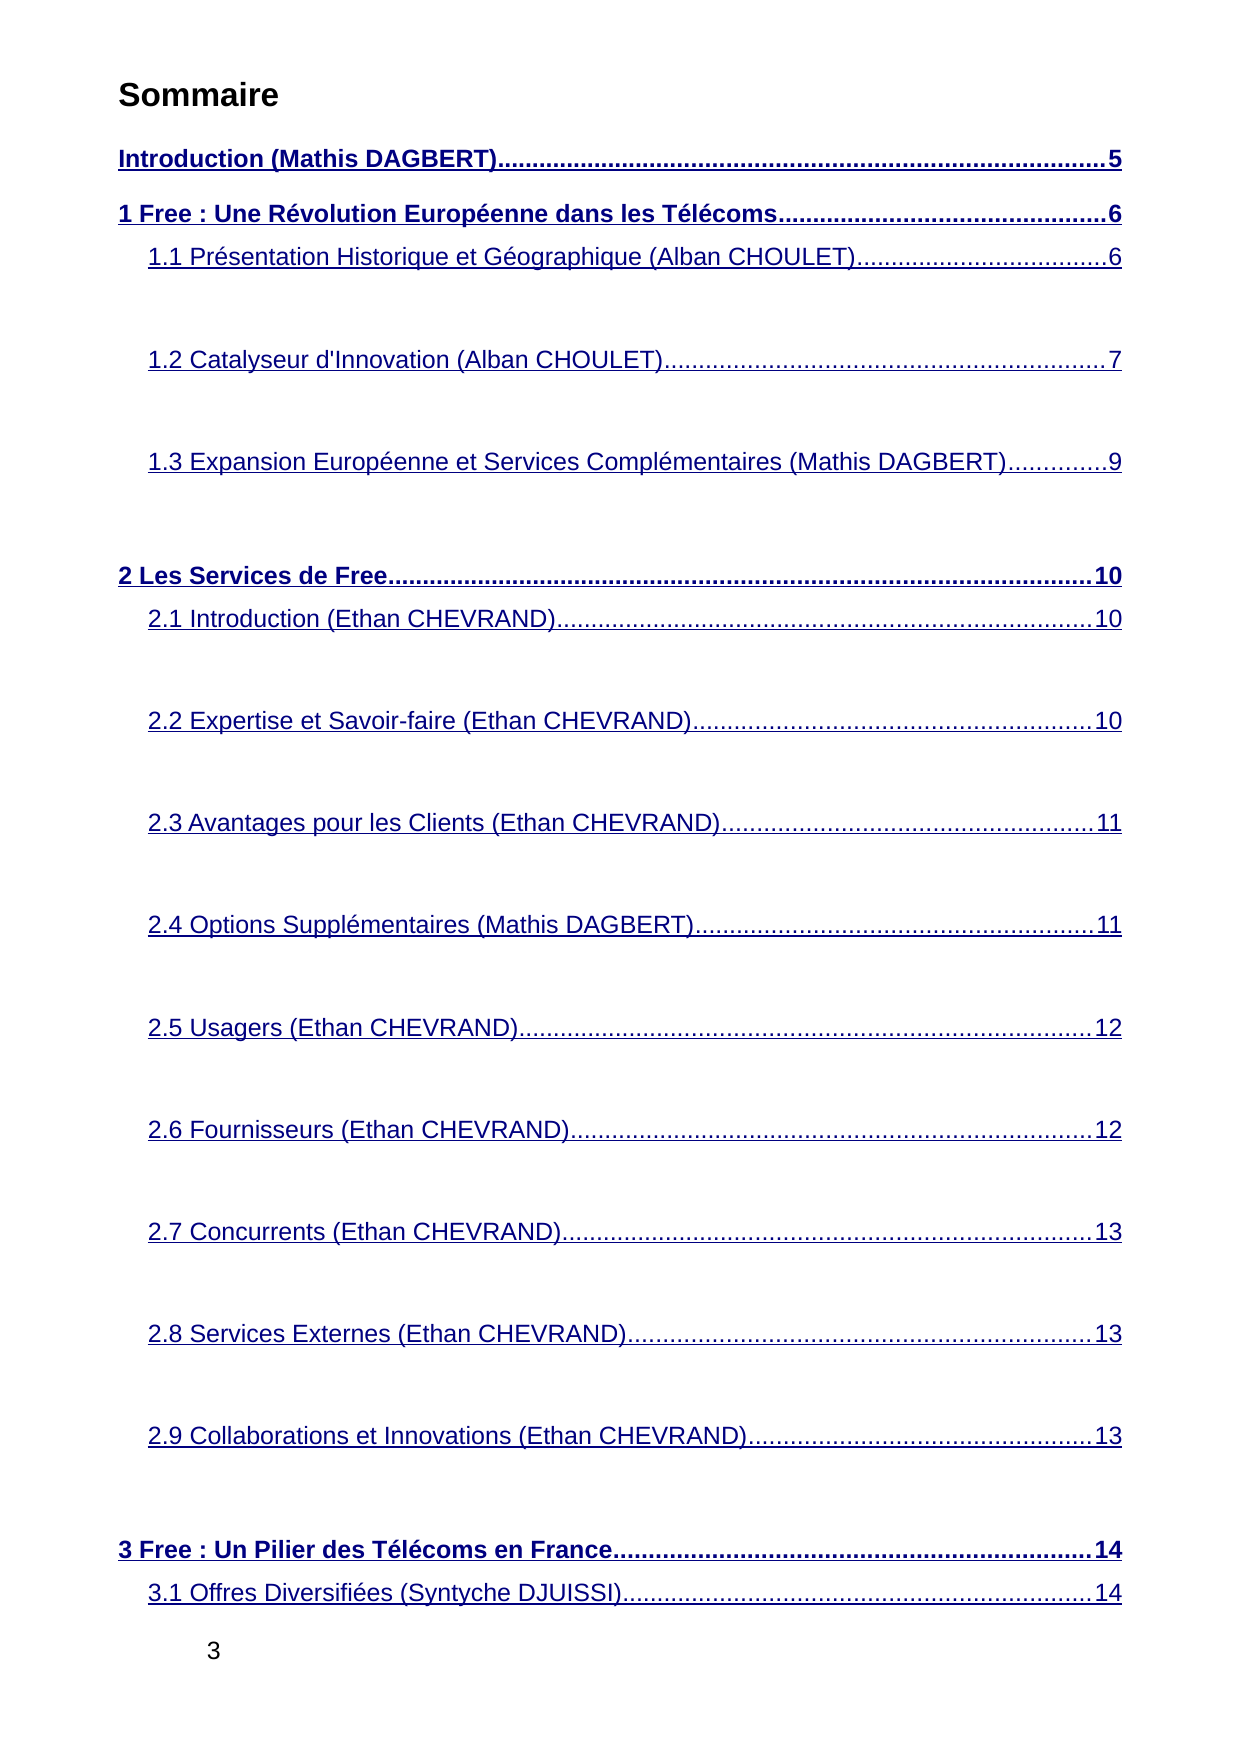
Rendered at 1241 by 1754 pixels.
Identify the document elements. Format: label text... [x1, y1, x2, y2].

text 2.2 Expertise et Savoir-faire (Ethan CHEVRAND) 10 [148, 706, 1122, 731]
subtitle Sommaire [118, 75, 1122, 113]
text 3 Free : Un Pilier des Télécoms en France 14 [118, 1535, 1122, 1560]
text Introduction (Mathis DAGBERT) 5 [118, 144, 1122, 169]
text 2.1 Introduction (Ethan CHEVRAND) 10 [148, 604, 1122, 629]
text 2.4 Options Supplémentaires (Mathis DAGBERT) 11 [148, 910, 1122, 935]
text 2.5 Usagers (Ethan CHEVRAND) 12 [148, 1013, 1122, 1038]
text 3.1 Offres Diversifiées (Syntyche DJUISSI) 14 [148, 1578, 1122, 1603]
text 1.1 Présentation Historique et Géographique (Alban CHOULET) 6 [148, 242, 1122, 267]
text 2 Les Services de Free 10 [118, 561, 1122, 586]
text 1.3 Expansion Européenne et Services Complémentaires (Mathis DAGBERT) 9 [148, 447, 1122, 472]
text 2.8 Services Externes (Ethan CHEVRAND) 13 [148, 1319, 1122, 1344]
text 1.2 Catalyseur d'Innovation (Alban CHOULET) 7 [148, 344, 1122, 370]
text 1 Free : Une Révolution Européenne dans les Télécoms 6 [118, 199, 1122, 224]
text 2.7 Concurrents (Ethan CHEVRAND) 13 [148, 1217, 1122, 1242]
text 2.3 Avantages pour les Clients (Ethan CHEVRAND) 11 [148, 808, 1122, 833]
text 2.9 Collaborations et Innovations (Ethan CHEVRAND) 13 [148, 1421, 1122, 1446]
text 2.6 Fournisseurs (Ethan CHEVRAND) 12 [148, 1115, 1122, 1140]
